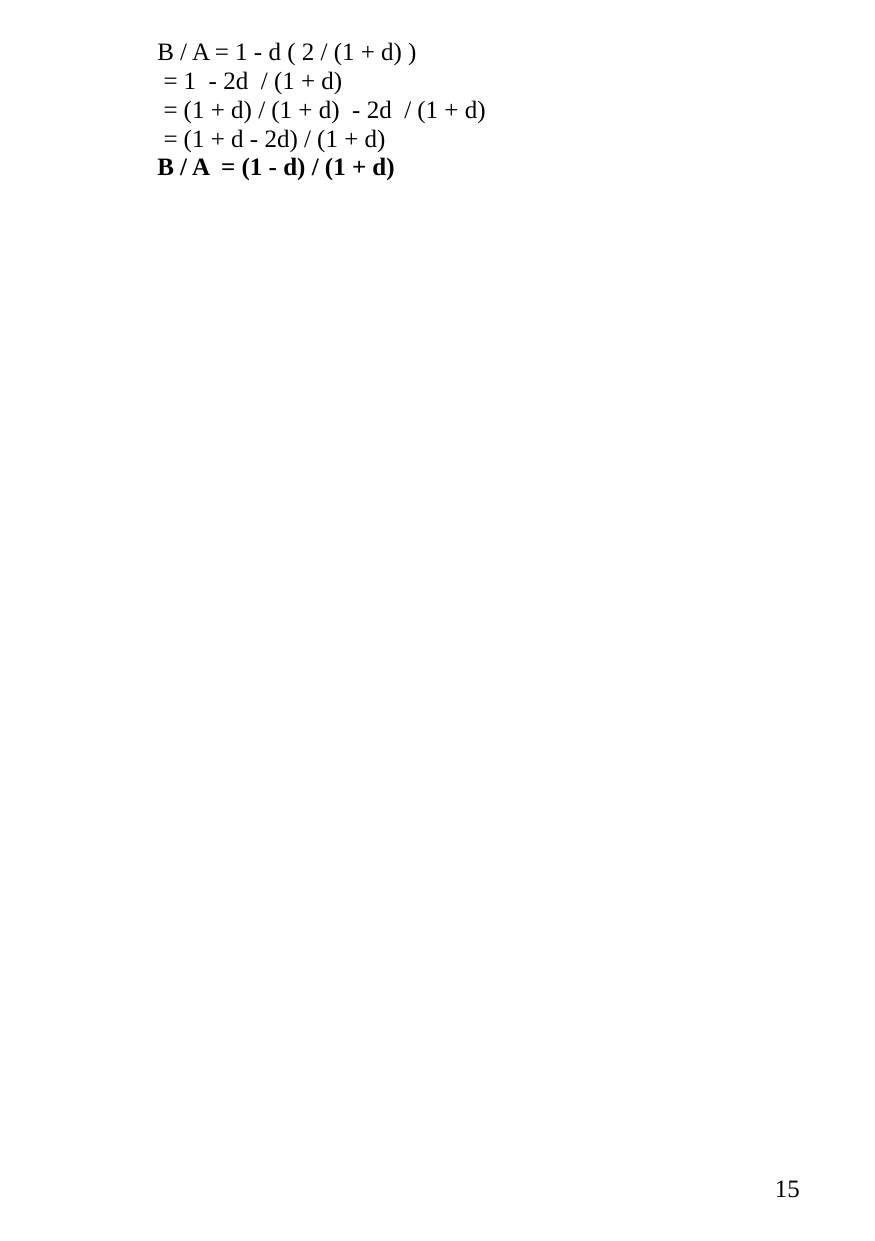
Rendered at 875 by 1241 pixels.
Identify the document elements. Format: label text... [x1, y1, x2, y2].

table_cell = (1 + d) / (1 + d) - 2d / (1 + d) = (1 + d - 2d) / (1 + d) [154, 95, 793, 152]
table_cell [109, 95, 154, 152]
table_cell [109, 153, 154, 181]
table_cell B / A = 1 - d ( 2 / (1 + d) ) [154, 38, 793, 66]
table_cell [109, 66, 154, 95]
table_cell = 1 - 2d / (1 + d) [154, 66, 793, 95]
table_cell [154, 181, 793, 210]
table_cell B / A = (1 - d) / (1 + d) [154, 153, 793, 181]
table_cell [109, 38, 154, 66]
table_cell [109, 181, 154, 210]
